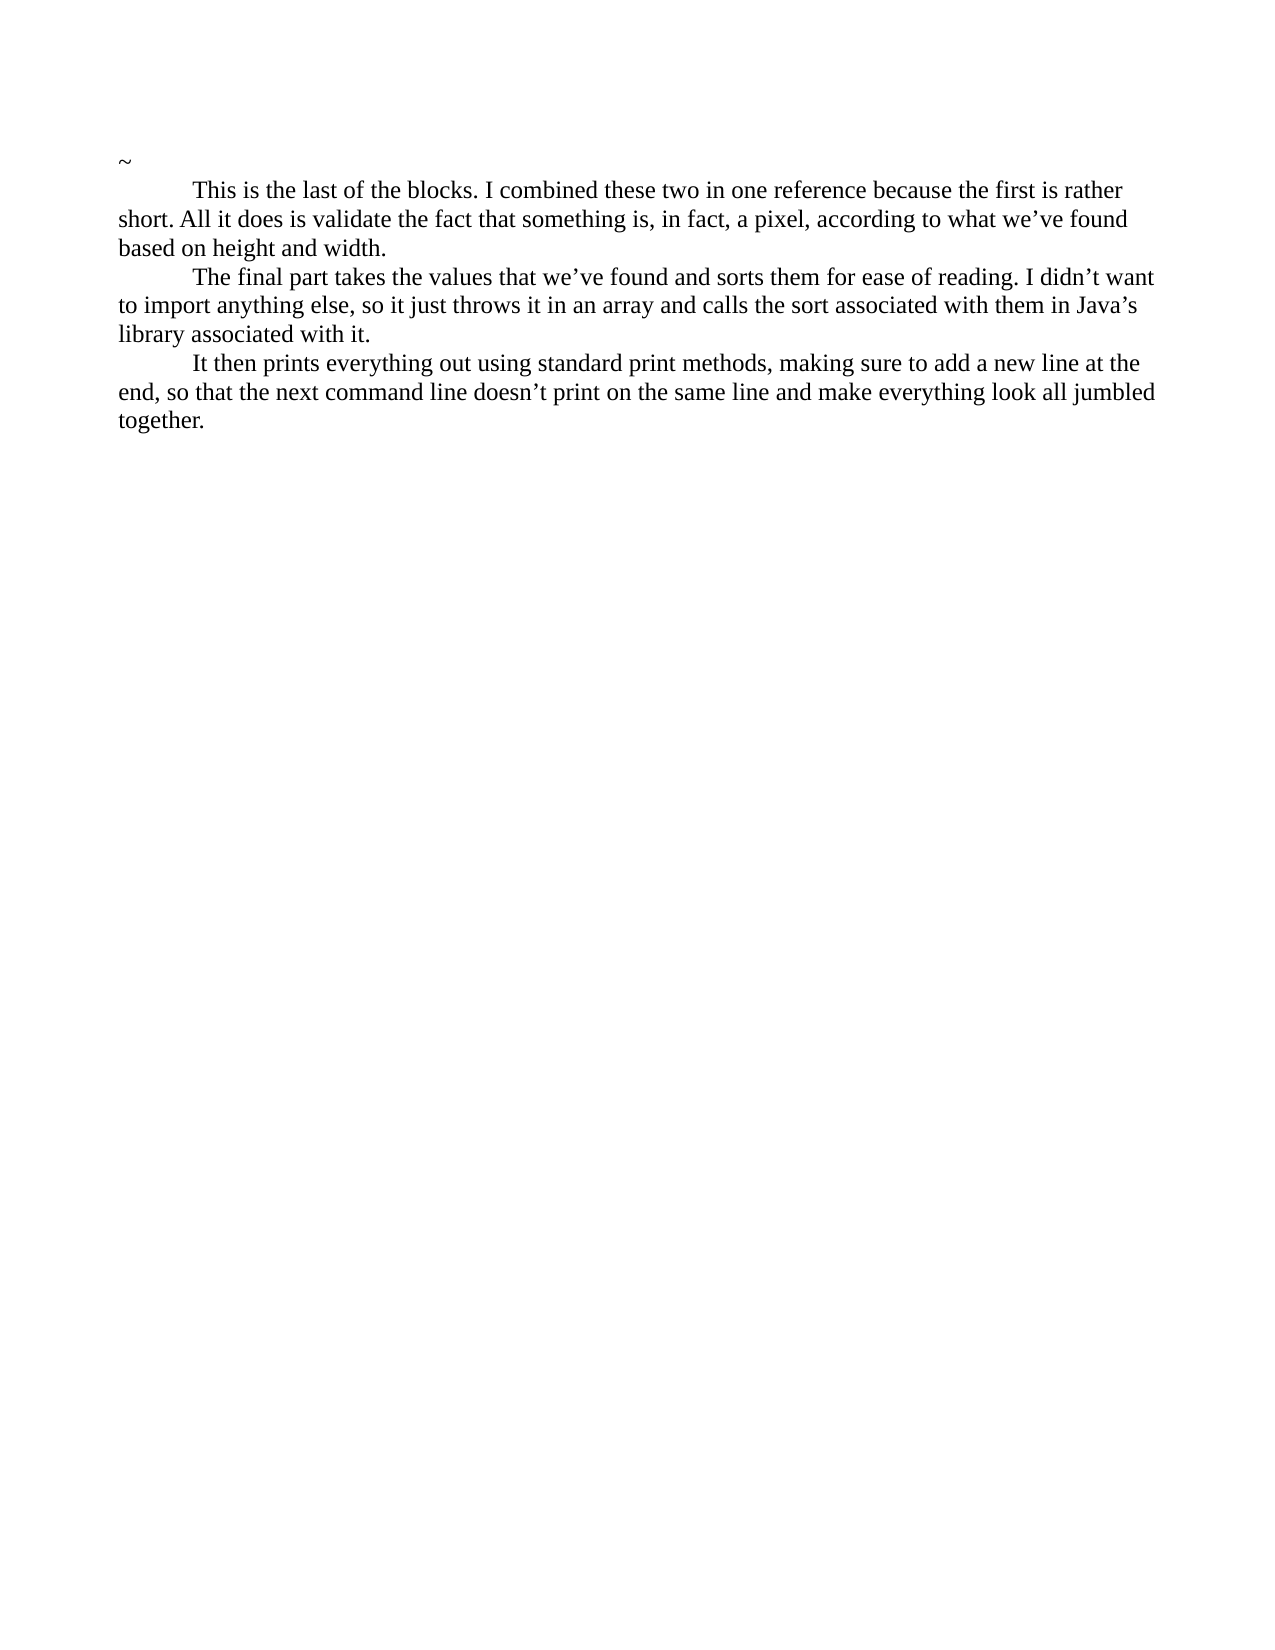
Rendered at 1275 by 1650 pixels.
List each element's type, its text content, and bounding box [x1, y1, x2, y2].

text It then prints everything out using standard print methods, making sure to add a new line at the end, so that the next command line doesn’t print on the same line and make everything look all jumbled together. [118, 348, 1157, 434]
text This is the last of the blocks. I combined these two in one reference because the first is rather short. All it does is validate the fact that something is, in fact, a pixel, according to what we’ve found based on height and width. [118, 176, 1157, 262]
text ~ [118, 147, 1157, 176]
text The final part takes the values that we’ve found and sorts them for ease of reading. I didn’t want to import anything else, so it just throws it in an array and calls the sort associated with them in Java’s library associated with it. [118, 262, 1157, 348]
